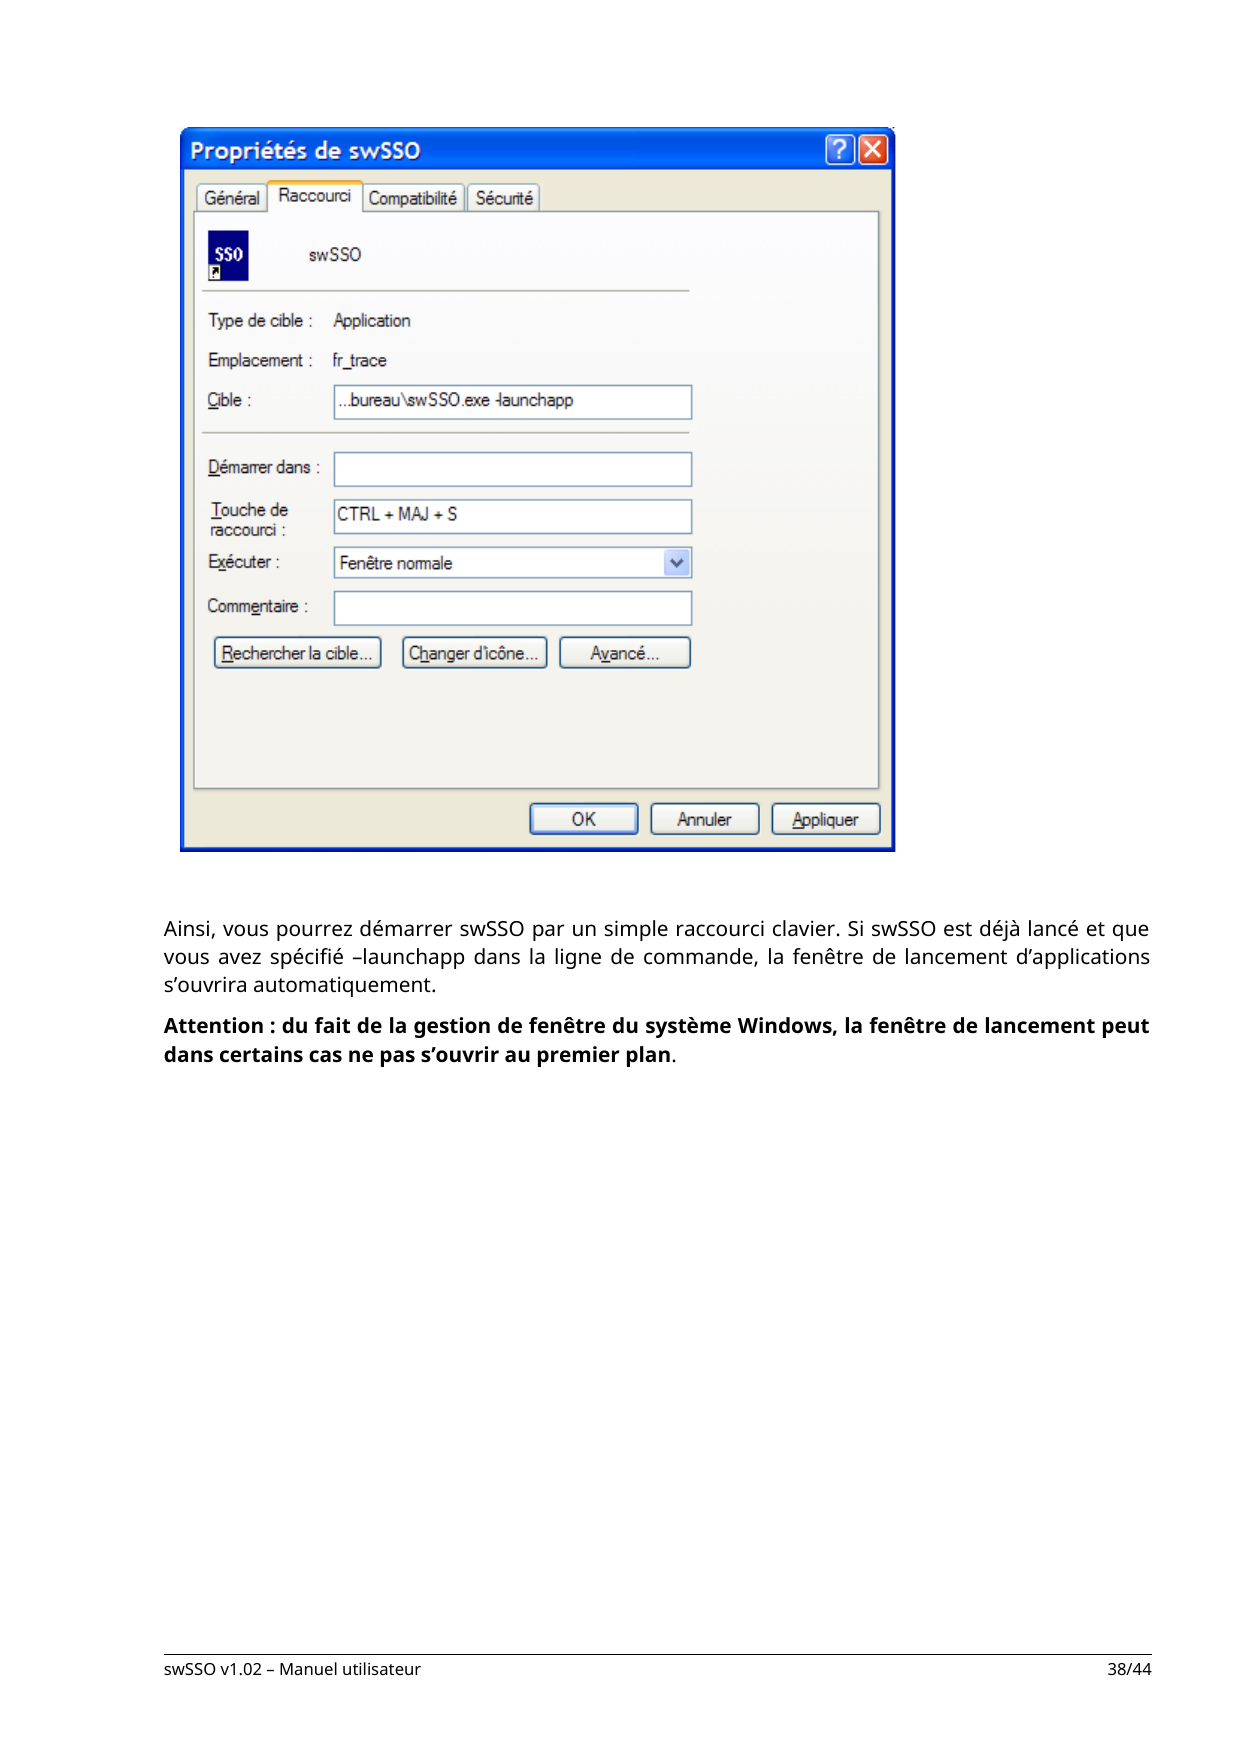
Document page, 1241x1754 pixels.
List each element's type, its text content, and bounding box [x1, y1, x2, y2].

text Attention : du fait de la gestion de fenêtre du système Windows, la fenêtre de lancement peut dans certains cas ne pas s’ouvrir au premier plan. [164, 1012, 1152, 1068]
text Ainsi, vous pourrez démarrer swSSO par un simple raccourci clavier. Si swSSO est déjà lancé et que vous avez spécifié –launchapp dans la ligne de commande, la fenêtre de lancement d’applications s’ouvrira automatiquement. [164, 914, 1152, 999]
picture [180, 127, 896, 852]
